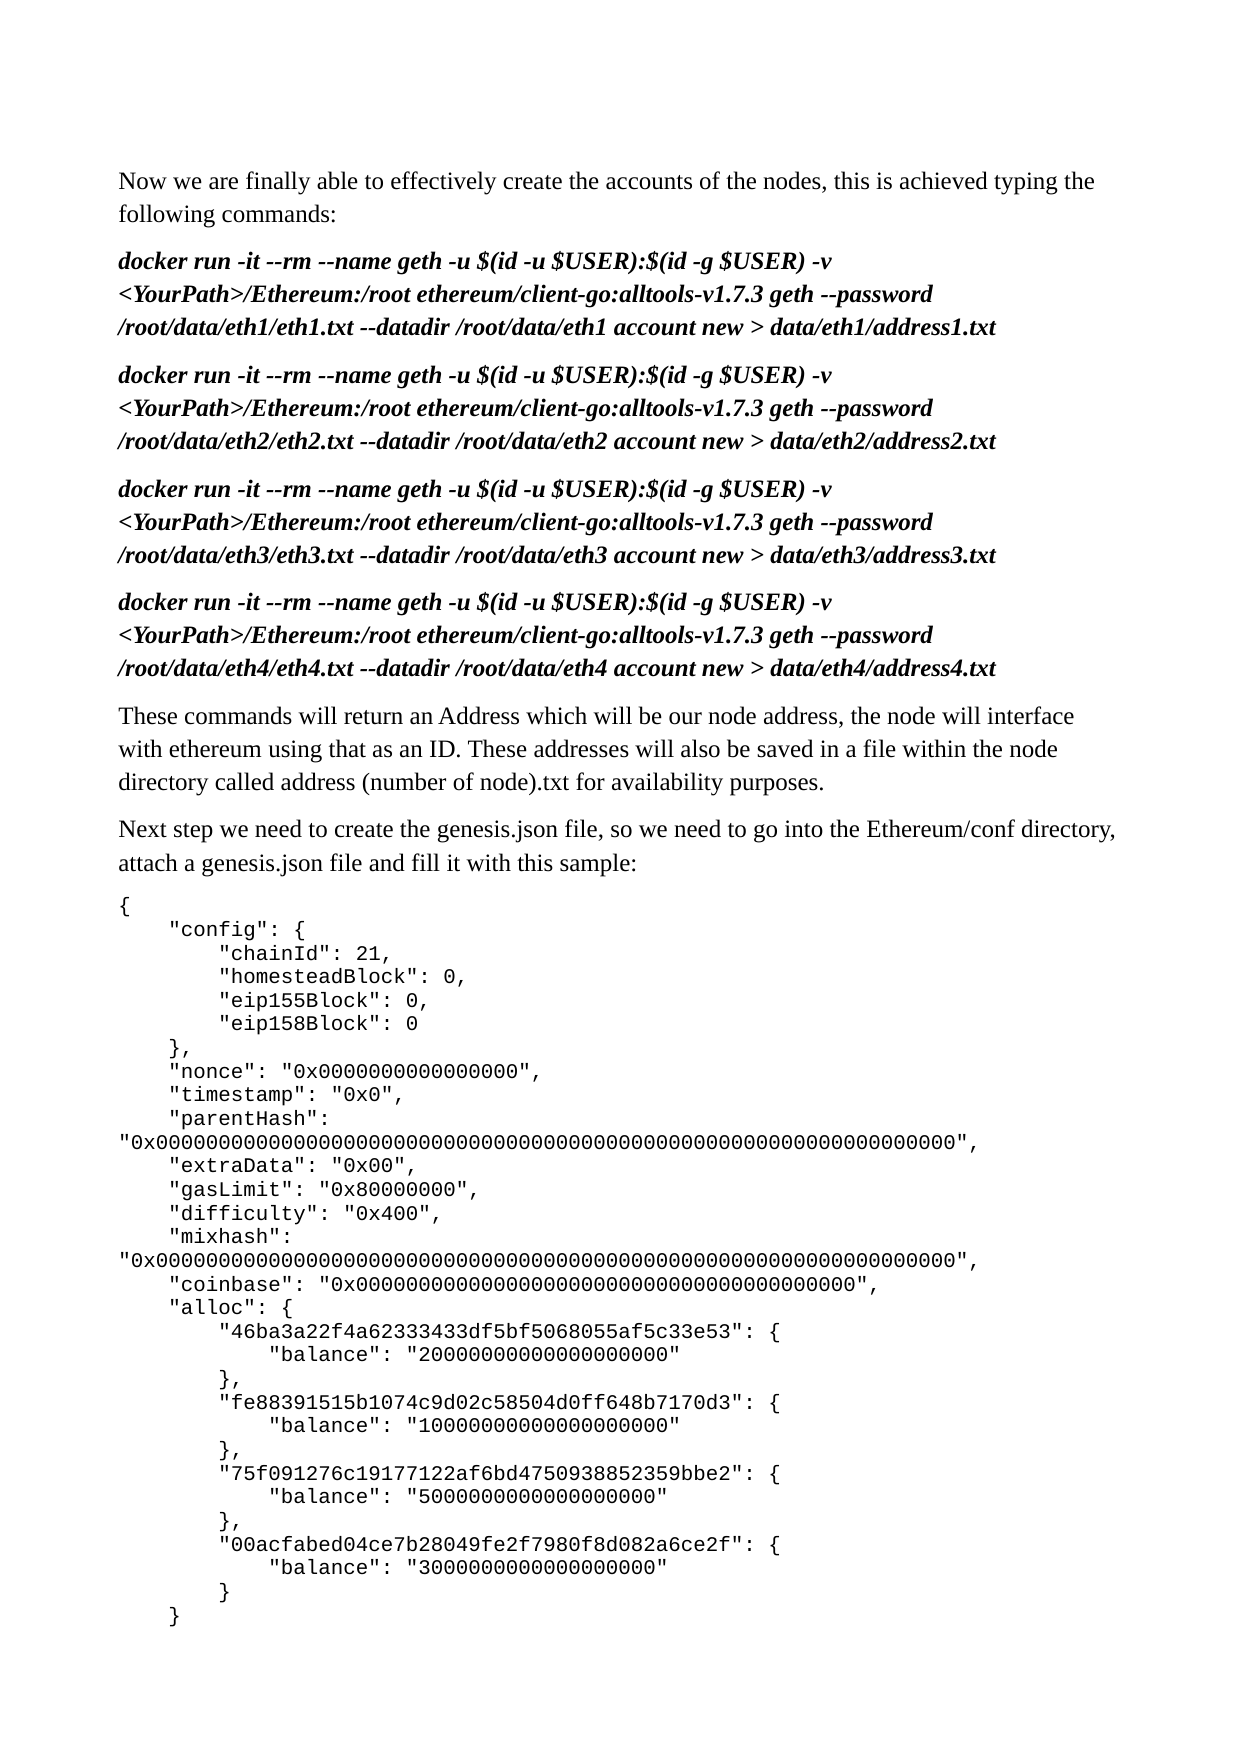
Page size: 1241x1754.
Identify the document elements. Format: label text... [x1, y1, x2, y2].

text }, [118, 1037, 1122, 1061]
text }, [118, 1439, 1122, 1463]
text Next step we need to create the genesis.json file, so we need to go into the Ethereum/conf directory, attach a genesis.json file and fill it with this sample: [118, 814, 1122, 876]
text }, [118, 1510, 1122, 1534]
text "difficulty": "0x400", [118, 1203, 1122, 1226]
text "mixhash": "0x0000000000000000000000000000000000000000000000000000000000000000", [118, 1226, 1122, 1273]
text "parentHash": "0x0000000000000000000000000000000000000000000000000000000000000000", [118, 1108, 1122, 1155]
text docker run -it --rm --name geth -u $(id -u $USER):$(id -g $USER) -v <YourPath>/Ethereum:/root ethereum/client-go:alltools-v1.7.3 geth --password /root/data/eth2/eth2.txt --datadir /root/data/eth2 account new > data/eth2/address2.txt [118, 360, 1122, 455]
text "balance": "20000000000000000000" [118, 1344, 1122, 1368]
text "gasLimit": "0x80000000", [118, 1179, 1122, 1203]
text "chainId": 21, [118, 942, 1122, 966]
text "eip155Block": 0, [118, 990, 1122, 1013]
text "46ba3a22f4a62333433df5bf5068055af5c33e53": { [118, 1321, 1122, 1344]
text "fe88391515b1074c9d02c58504d0ff648b7170d3": { [118, 1392, 1122, 1415]
text docker run -it --rm --name geth -u $(id -u $USER):$(id -g $USER) -v <YourPath>/Ethereum:/root ethereum/client-go:alltools-v1.7.3 geth --password /root/data/eth1/eth1.txt --datadir /root/data/eth1 account new > data/eth1/address1.txt [118, 246, 1122, 341]
text "00acfabed04ce7b28049fe2f7980f8d082a6ce2f": { [118, 1534, 1122, 1557]
text "coinbase": "0x0000000000000000000000000000000000000000", [118, 1273, 1122, 1297]
text } [118, 1604, 1122, 1628]
text docker run -it --rm --name geth -u $(id -u $USER):$(id -g $USER) -v <YourPath>/Ethereum:/root ethereum/client-go:alltools-v1.7.3 geth --password /root/data/eth4/eth4.txt --datadir /root/data/eth4 account new > data/eth4/address4.txt [118, 587, 1122, 682]
text "alloc": { [118, 1297, 1122, 1321]
text These commands will return an Address which will be our node address, the node will interface with ethereum using that as an ID. These addresses will also be saved in a file within the node directory called address (number of node).txt for availability purposes. [118, 701, 1122, 796]
text "75f091276c19177122af6bd4750938852359bbe2": { [118, 1463, 1122, 1486]
text Now we are finally able to effectively create the accounts of the nodes, this is achieved typing the following commands: [118, 166, 1122, 227]
text "eip158Block": 0 [118, 1013, 1122, 1037]
text } [118, 1581, 1122, 1604]
text "nonce": "0x0000000000000000", [118, 1061, 1122, 1084]
text "balance": "3000000000000000000" [118, 1557, 1122, 1581]
text "homesteadBlock": 0, [118, 966, 1122, 990]
text "config": { [118, 919, 1122, 942]
text "balance": "10000000000000000000" [118, 1415, 1122, 1439]
text "extraData": "0x00", [118, 1155, 1122, 1179]
text "timestamp": "0x0", [118, 1084, 1122, 1108]
text }, [118, 1368, 1122, 1392]
text "balance": "5000000000000000000" [118, 1486, 1122, 1510]
text { [118, 895, 1122, 919]
text docker run -it --rm --name geth -u $(id -u $USER):$(id -g $USER) -v <YourPath>/Ethereum:/root ethereum/client-go:alltools-v1.7.3 geth --password /root/data/eth3/eth3.txt --datadir /root/data/eth3 account new > data/eth3/address3.txt [118, 474, 1122, 568]
